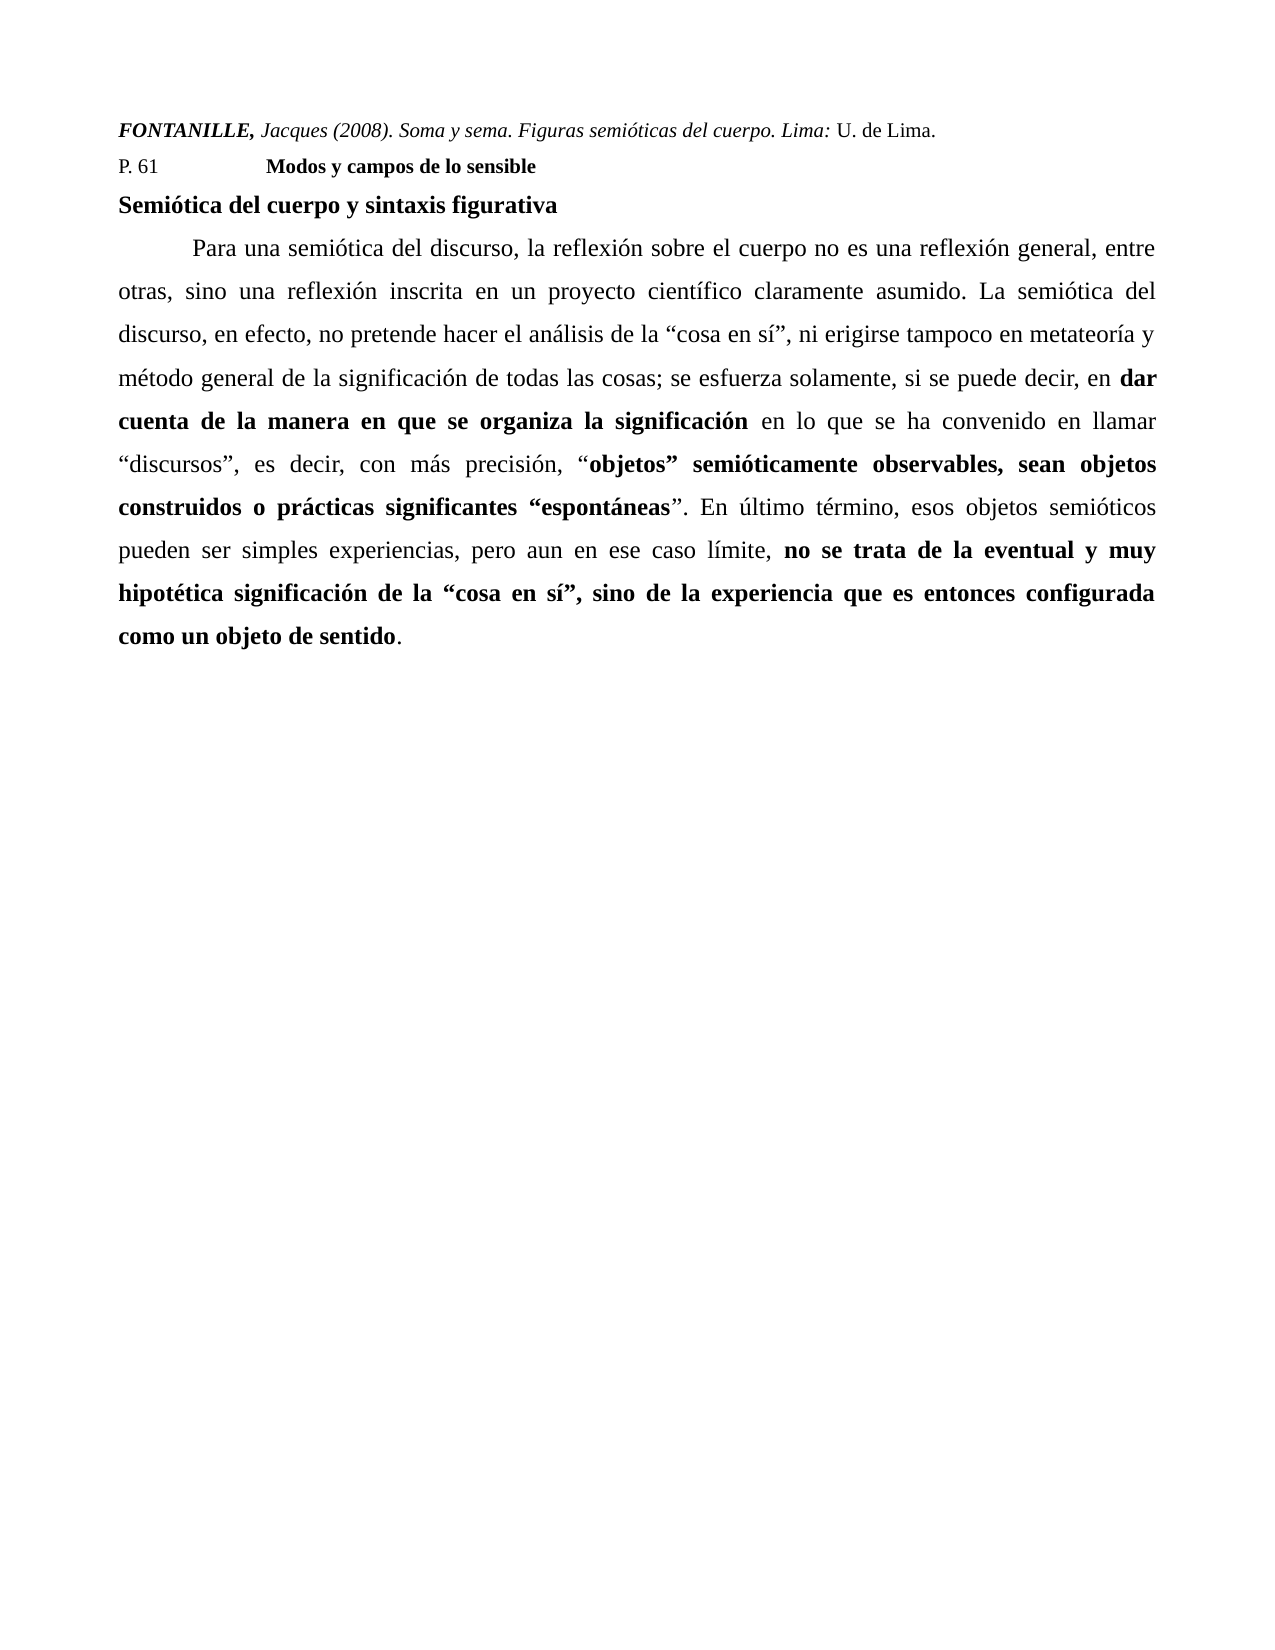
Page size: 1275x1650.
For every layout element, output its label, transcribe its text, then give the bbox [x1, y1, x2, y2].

text Para una semiótica del discurso, la reflexión sobre el cuerpo no es una reflexión general, entre otras, sino una reflexión inscrita en un proyecto científico claramente asumido. La semiótica del discurso, en efecto, no pretende hacer el análisis de la “cosa en sí”, ni erigirse tampoco en metateoría y método general de la significación de todas las cosas; se esfuerza solamente, si se puede decir, en dar cuenta de la manera en que se organiza la significación en lo que se ha convenido en llamar “discursos”, es decir, con más precisión, “objetos” semióticamente observables, sean objetos construidos o prácticas significantes “espontáneas”. En último término, esos objetos semióticos pueden ser simples experiencias, pero aun en ese caso límite, no se trata de la eventual y muy hipotética significación de la “cosa en sí”, sino de la experiencia que es entonces configurada como un objeto de sentido. [118, 233, 1157, 650]
text P. 61 Modos y campos de lo sensible [118, 154, 1157, 178]
text Semiótica del cuerpo y sintaxis figurativa [118, 190, 1157, 219]
text FONTANILLE, Jacques (2008). Soma y sema. Figuras semióticas del cuerpo. Lima: U. de Lima. [118, 118, 1157, 142]
